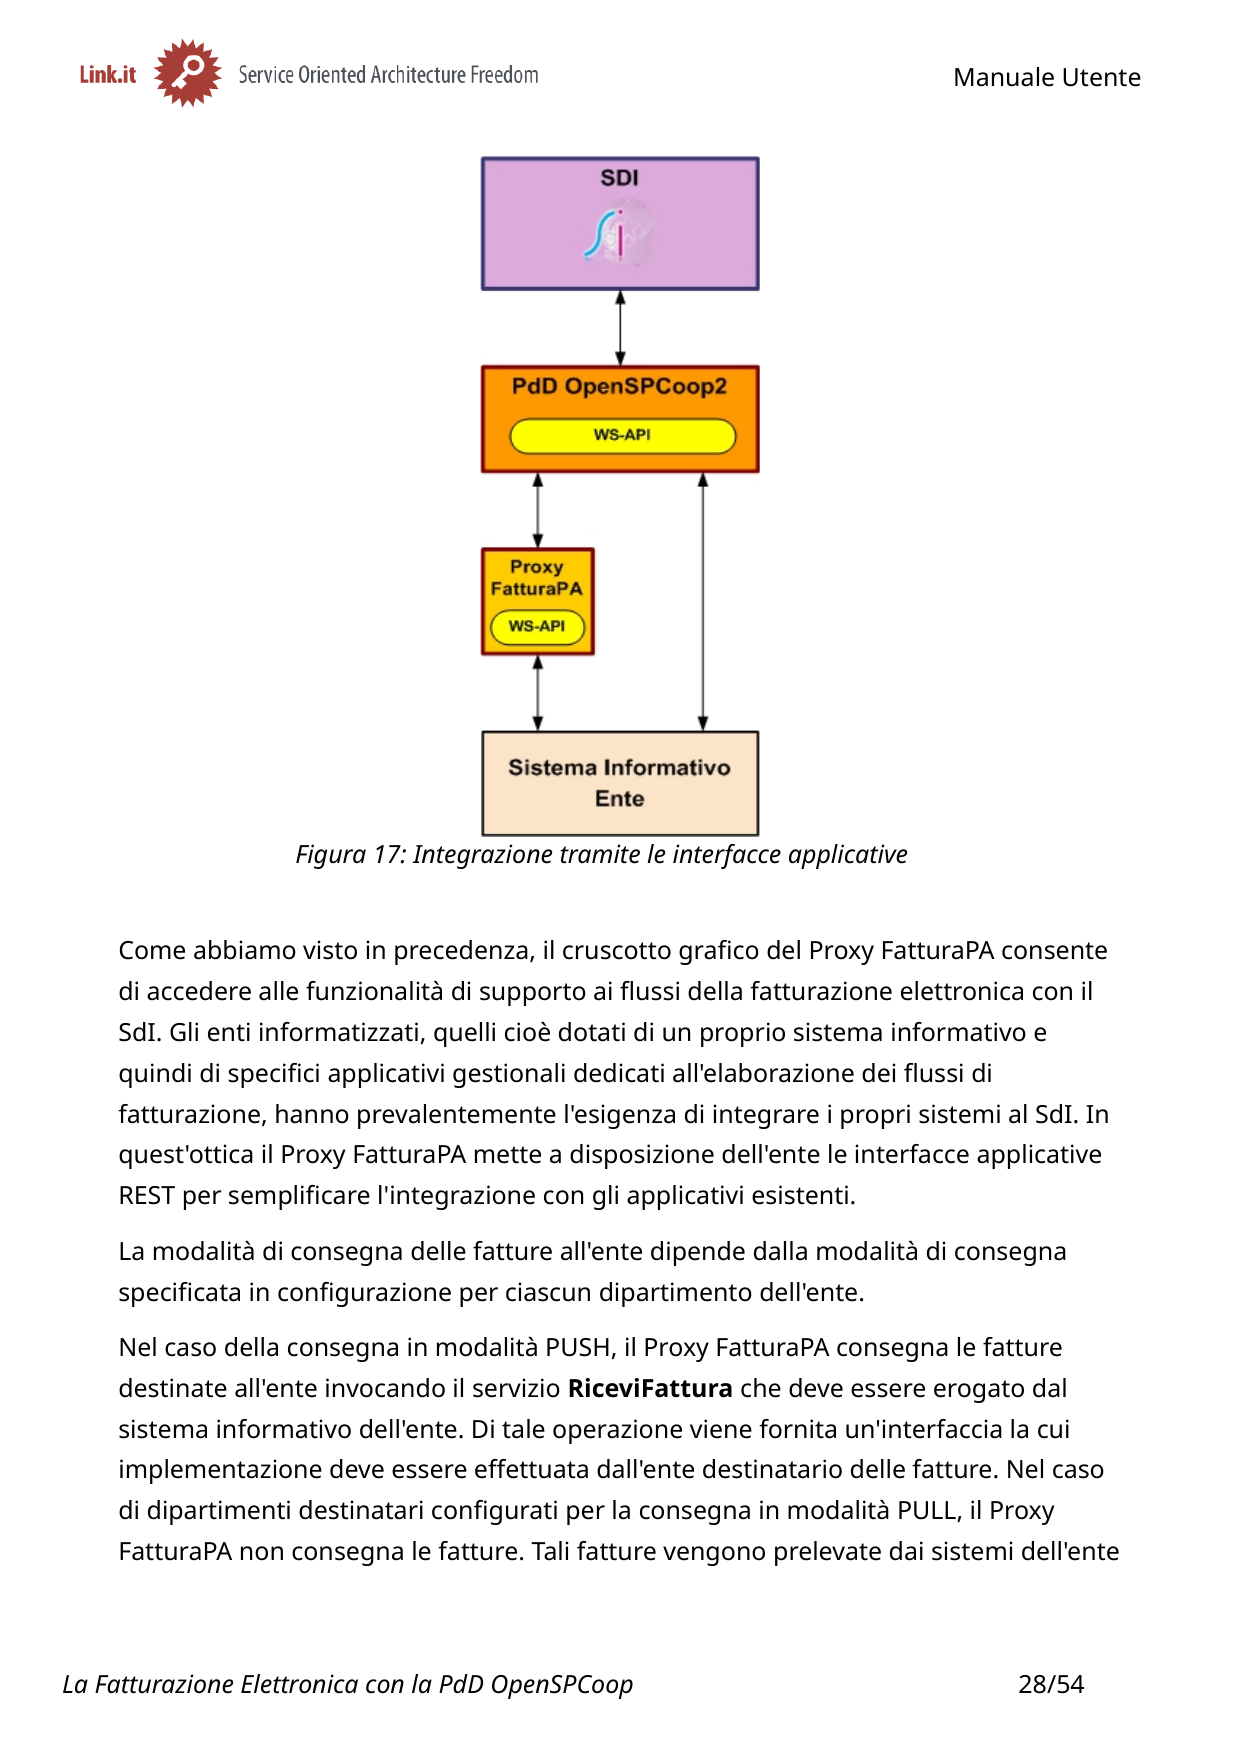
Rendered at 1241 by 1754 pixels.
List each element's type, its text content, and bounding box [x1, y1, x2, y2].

picture [1, 33, 602, 113]
text Figura 17: Integrazione tramite le interfacce applicative [295, 157, 945, 871]
text La modalità di consegna delle fatture all'ente dipende dalla modalità di consegna specificata in configurazione per ciascun dipartimento dell'ente. [118, 1233, 1122, 1308]
picture [480, 156, 760, 837]
text Nel caso della consegna in modalità PUSH, il Proxy FatturaPA consegna le fatture destinate all'ente invocando il servizio RiceviFattura che deve essere erogato dal sistema informativo dell'ente. Di tale operazione viene fornita un'interfaccia la cui implementazione deve essere effettuata dall'ente destinatario delle fatture. Nel caso di dipartimenti destinatari configurati per la consegna in modalità PULL, il Proxy FatturaPA non consegna le fatture. Tali fatture vengono prelevate dai sistemi dell'ente [118, 1330, 1122, 1568]
text Come abbiamo visto in precedenza, il cruscotto grafico del Proxy FatturaPA consente di accedere alle funzionalità di supporto ai flussi della fatturazione elettronica con il SdI. Gli enti informatizzati, quelli cioè dotati di un proprio sistema informativo e quindi di specifici applicativi gestionali dedicati all'elaborazione dei flussi di fatturazione, hanno prevalentemente l'esigenza di integrare i propri sistemi al SdI. In quest'ottica il Proxy FatturaPA mette a disposizione dell'ente le interfacce applicative REST per semplificare l'integrazione con gli applicativi esistenti. [118, 933, 1122, 1212]
